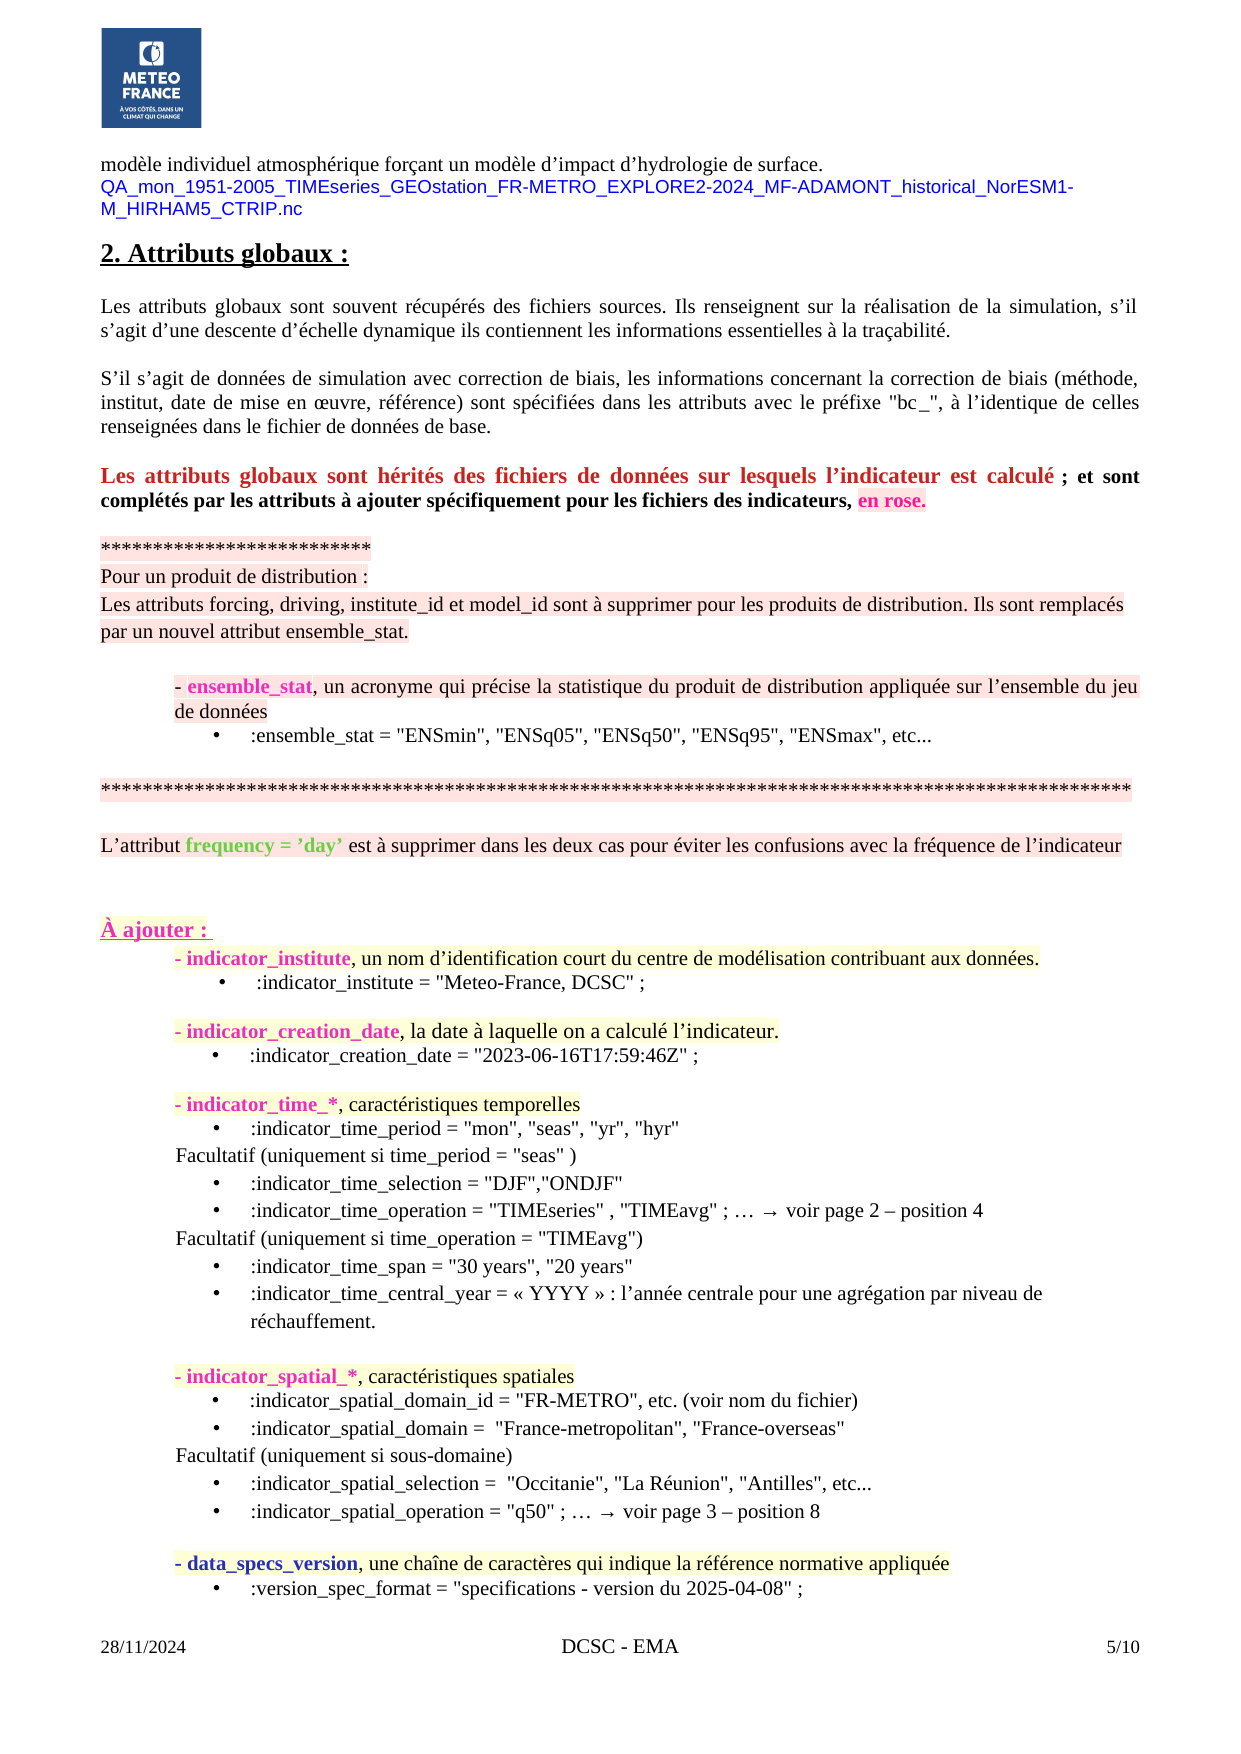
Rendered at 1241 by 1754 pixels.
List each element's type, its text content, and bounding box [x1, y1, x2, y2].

text Les attributs globaux sont souvent récupérés des fichiers sources. Ils renseignent sur la réalisation de la simulation, s’il s’agit d’une descente d’échelle dynamique ils contiennent les informations essentielles à la traçabilité. [100, 293, 1140, 342]
text ************************** [100, 536, 1140, 561]
text S’il s’agit de données de simulation avec correction de biais, les informations concernant la correction de biais (méthode, institut, date de mise en œuvre, référence) sont spécifiées dans les attributs avec le préfixe "bc_", à l’identique de celles renseignées dans le fichier de données de base. [100, 366, 1140, 438]
text Les attributs forcing, driving, institute_id et model_id sont à supprimer pour les produits de distribution. Ils sont remplacés par un nouvel attribut ensemble_stat. [100, 592, 1140, 643]
text 2. Attributs globaux : [100, 237, 1140, 268]
text - indicator_time_*, caractéristiques temporelles [174, 1092, 1140, 1116]
list :indicator_spatial_operation = "q50" ; … → voir page 3 – position 8 [213, 1498, 1140, 1523]
list :indicator_time_operation = "TIMEseries" , "TIMEavg" ; … → voir page 2 – position 4 [213, 1198, 1140, 1222]
list :indicator_creation_date = "2023-06-16T17:59:46Z" ; [212, 1043, 1140, 1067]
list Facultatif (uniquement si sous-domaine) [138, 1443, 1140, 1467]
text L’attribut frequency = ’day’ est à supprimer dans les deux cas pour éviter les confusions avec la fréquence de l’indicateur [100, 833, 1140, 857]
list Facultatif (uniquement si time_operation = "TIMEavg") [138, 1226, 1140, 1250]
text - indicator_creation_date, la date à laquelle on a calculé l’indicateur. [174, 1018, 1140, 1043]
text - indicator_institute, un nom d’identification court du centre de modélisation contribuant aux données. [174, 946, 1140, 970]
list :indicator_institute = "Meteo-France, DCSC" ; [219, 970, 1140, 994]
list :indicator_time_central_year = « YYYY » : l’année centrale pour une agrégation par niveau de réchauffement. [213, 1281, 1140, 1333]
list :indicator_spatial_domain_id = "FR-METRO", etc. (voir nom du fichier) [212, 1388, 1140, 1412]
text Pour un produit de distribution : [100, 564, 1140, 588]
list :indicator_time_selection = "DJF","ONDJF" [213, 1171, 1140, 1195]
list :indicator_time_period = "mon", "seas", "yr", "hyr" [213, 1116, 1140, 1140]
list :version_spec_format = "specifications - version du 2025-04-08" ; [213, 1575, 1140, 1599]
text - ensemble_stat, un acronyme qui précise la statistique du produit de distribution appliquée sur l’ensemble du jeu de données [174, 674, 1140, 723]
text Les attributs globaux sont hérités des fichiers de données sur lesquels l’indicateur est calculé ; et sont complétés par les attributs à ajouter spécifiquement pour les fichiers des indicateurs, en rose. [100, 462, 1140, 512]
text QA_mon_1951-2005_TIMEseries_GEOstation_FR-METRO_EXPLORE2-2024_MF-ADAMONT_historical_NorESM1-M_HIRHAM5_CTRIP.nc [100, 176, 1140, 219]
picture [101, 28, 202, 128]
text modèle individuel atmosphérique forçant un modèle d’impact d’hydrologie de surface. [100, 152, 1140, 176]
text - indicator_spatial_*, caractéristiques spatiales [174, 1364, 1140, 1388]
text *************************************************************************************************** [100, 778, 1140, 802]
list :indicator_spatial_domain = "France-metropolitan", "France-overseas" [213, 1416, 1140, 1440]
list :indicator_time_span = "30 years", "20 years" [213, 1254, 1140, 1278]
list :ensemble_stat = "ENSmin", "ENSq05", "ENSq50", "ENSq95", "ENSmax", etc... [213, 723, 1140, 747]
text À ajouter : [100, 916, 1140, 942]
list Facultatif (uniquement si time_period = "seas" ) [138, 1143, 1140, 1167]
text - data_specs_version, une chaîne de caractères qui indique la référence normative appliquée [174, 1550, 1140, 1575]
list :indicator_spatial_selection = "Occitanie", "La Réunion", "Antilles", etc... [213, 1471, 1140, 1495]
